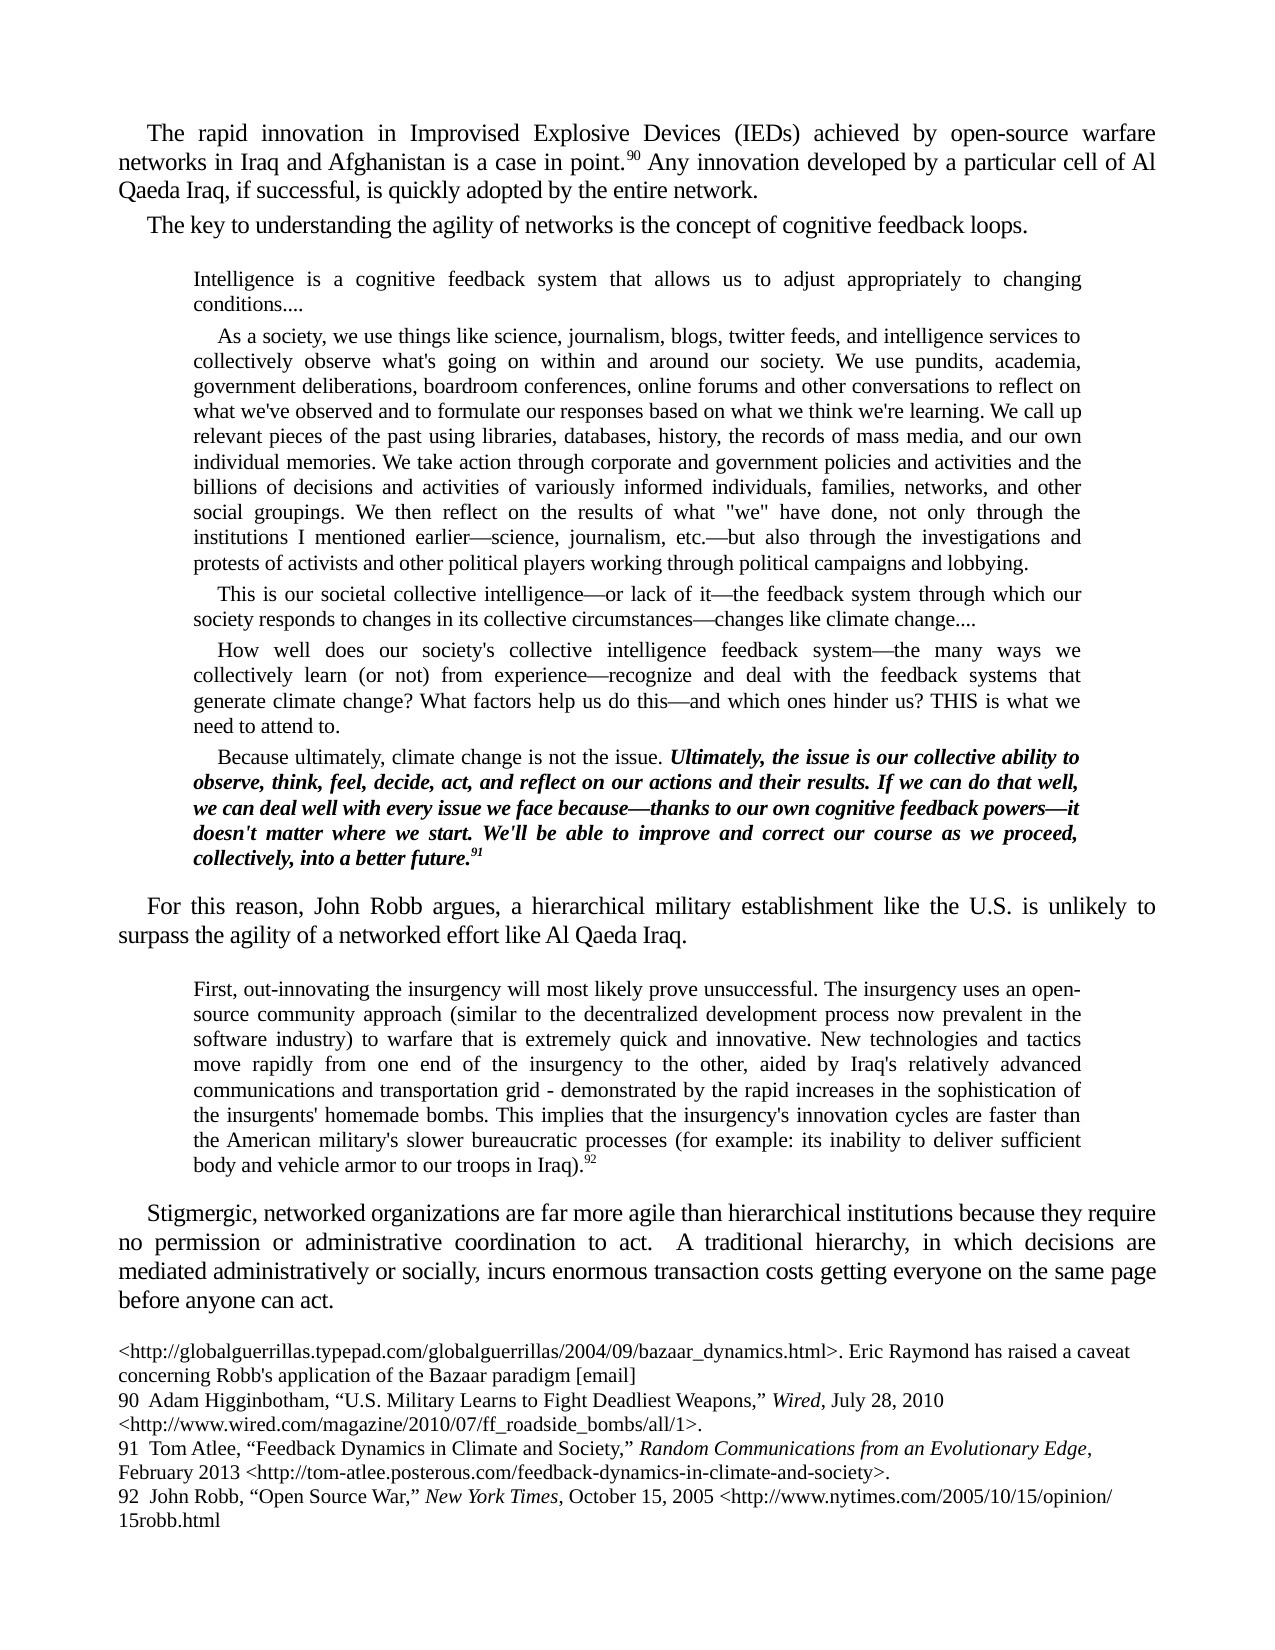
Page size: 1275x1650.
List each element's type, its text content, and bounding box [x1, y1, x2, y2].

text For this reason, John Robb argues, a hierarchical military establishment like the U.S. is unlikely to surpass the agility of a networked effort like Al Qaeda Iraq. [118, 891, 1157, 949]
text Intelligence is a cognitive feedback system that allows us to adjust appropriately to changing conditions.... [193, 266, 1082, 317]
text Tom Atlee, “Feedback Dynamics in Climate and Society,” Random Communications from an Evolutionary Edge, February 2013 <http://tom-atlee.posterous.com/feedback-dynamics-in-climate-and-society>. [118, 1436, 1157, 1484]
list <http://globalguerrillas.typepad.com/globalguerrillas/2004/09/bazaar_dynamics.html>. Eric Raymond has raised a caveat concerning Robb's application of the Bazaar paradigm [email] [118, 1339, 1157, 1387]
text As a society, we use things like science, journalism, blogs, twitter feeds, and intelligence services to collectively observe what's going on within and around our society. We use pundits, academia, government deliberations, boardroom conferences, online forums and other conversations to reflect on what we've observed and to formulate our responses based on what we think we're learning. We call up relevant pieces of the past using libraries, databases, history, the records of mass media, and our own individual memories. We take action through corporate and government policies and activities and the billions of decisions and activities of variously informed individuals, families, networks, and other social groupings. We then reflect on the results of what "we" have done, not only through the institutions I mentioned earlier—science, journalism, etc.—but also through the investigations and protests of activists and other political players working through political campaigns and lobbying. [193, 323, 1082, 575]
text First, out-innovating the insurgency will most likely prove unsuccessful. The insurgency uses an open-source community approach (similar to the decentralized development process now prevalent in the software industry) to warfare that is extremely quick and innovative. New technologies and tactics move rapidly from one end of the insurgency to the other, aided by Iraq's relatively advanced communications and transportation grid - demonstrated by the rapid increases in the sophistication of the insurgents' homemade bombs. This implies that the insurgency's innovation cycles are faster than the American military's slower bureaucratic processes (for example: its inability to deliver sufficient body and vehicle armor to our troops in Iraq). [193, 976, 1082, 1177]
text Because ultimately, climate change is not the issue. Ultimately, the issue is our collective ability to observe, think, feel, decide, act, and reflect on our actions and their results. If we can do that well, we can deal well with every issue we face because—thanks to our own cognitive feedback powers—it doesn't matter where we start. We'll be able to improve and correct our course as we proceed, collectively, into a better future. [193, 744, 1082, 870]
text The key to understanding the agility of networks is the concept of cognitive feedback loops. [118, 210, 1157, 239]
text The rapid innovation in Improvised Explosive Devices (IEDs) achieved by open-source warfare networks in Iraq and Afghanistan is a case in point. Any innovation developed by a particular cell of Al Qaeda Iraq, if successful, is quickly adopted by the entire network. [118, 118, 1157, 204]
text This is our societal collective intelligence—or lack of it—the feedback system through which our society responds to changes in its collective circumstances—changes like climate change.... [193, 581, 1082, 631]
text John Robb, “Open Source War,” New York Times, October 15, 2005 <http://www.nytimes.com/2005/10/15/opinion/ 15robb.html [118, 1484, 1157, 1532]
text How well does our society's collective intelligence feedback system—the many ways we collectively learn (or not) from experience—recognize and deal with the feedback systems that generate climate change? What factors help us do this—and which ones hinder us? THIS is what we need to attend to. [193, 637, 1082, 738]
text Adam Higginbotham, “U.S. Military Learns to Fight Deadliest Weapons,” Wired, July 28, 2010 <http://www.wired.com/magazine/2010/07/ff_roadside_bombs/all/1>. [118, 1387, 1157, 1436]
text Stigmergic, networked organizations are far more agile than hierarchical institutions because they require no permission or administrative coordination to act. A traditional hierarchy, in which decisions are mediated administratively or socially, incurs enormous transaction costs getting everyone on the same page before anyone can act. [118, 1198, 1157, 1313]
